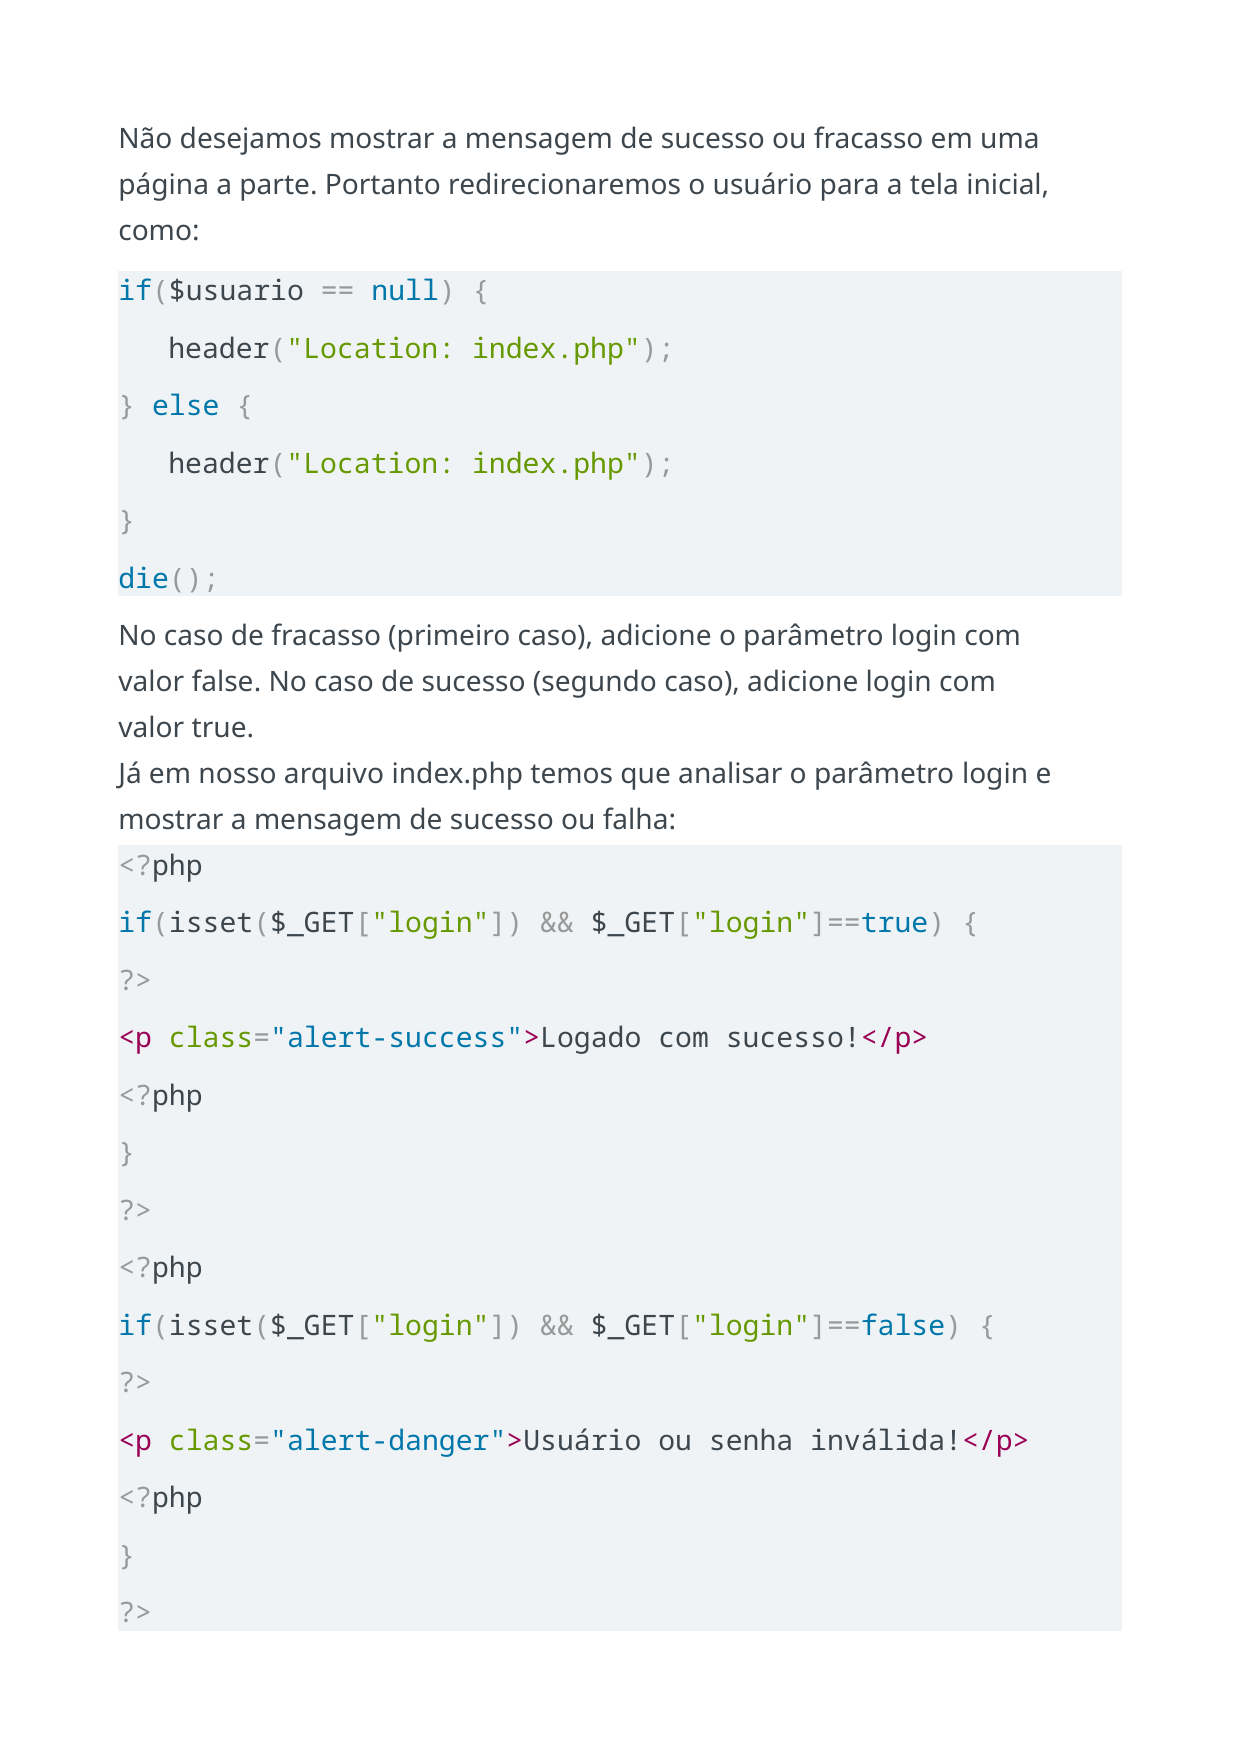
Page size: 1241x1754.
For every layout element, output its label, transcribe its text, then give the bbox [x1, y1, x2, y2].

text ?> [118, 1593, 1122, 1631]
text <p class="alert-danger">Usuário ou senha inválida!</p> [118, 1420, 1122, 1458]
text ?> [118, 960, 1122, 998]
text } else { [118, 386, 1122, 424]
text die(); [118, 558, 1122, 596]
text if($usuario == null) { [118, 271, 1122, 309]
text ?> [118, 1190, 1122, 1228]
text Não desejamos mostrar a mensagem de sucesso ou fracasso em uma página a parte. Portanto redirecionaremos o usuário para a tela inicial, como: [118, 118, 1122, 248]
text <?php [118, 845, 1122, 883]
text Já em nosso arquivo index.php temos que analisar o parâmetro login e mostrar a mensagem de sucesso ou falha: [118, 753, 1122, 838]
text header("Location: index.php"); [118, 328, 1122, 366]
text No caso de fracasso (primeiro caso), adicione o parâmetro login com valor false. No caso de sucesso (segundo caso), adicione login com valor true. [118, 616, 1122, 746]
text <?php [118, 1478, 1122, 1516]
text header("Location: index.php"); [118, 443, 1122, 481]
text <?php [118, 1248, 1122, 1286]
text <p class="alert-success">Logado com sucesso!</p> [118, 1018, 1122, 1056]
text <?php [118, 1075, 1122, 1113]
text } [118, 1133, 1122, 1171]
text } [118, 501, 1122, 539]
text } [118, 1535, 1122, 1573]
text if(isset($_GET["login"]) && $_GET["login"]==true) { [118, 903, 1122, 941]
text ?> [118, 1363, 1122, 1401]
text if(isset($_GET["login"]) && $_GET["login"]==false) { [118, 1305, 1122, 1343]
